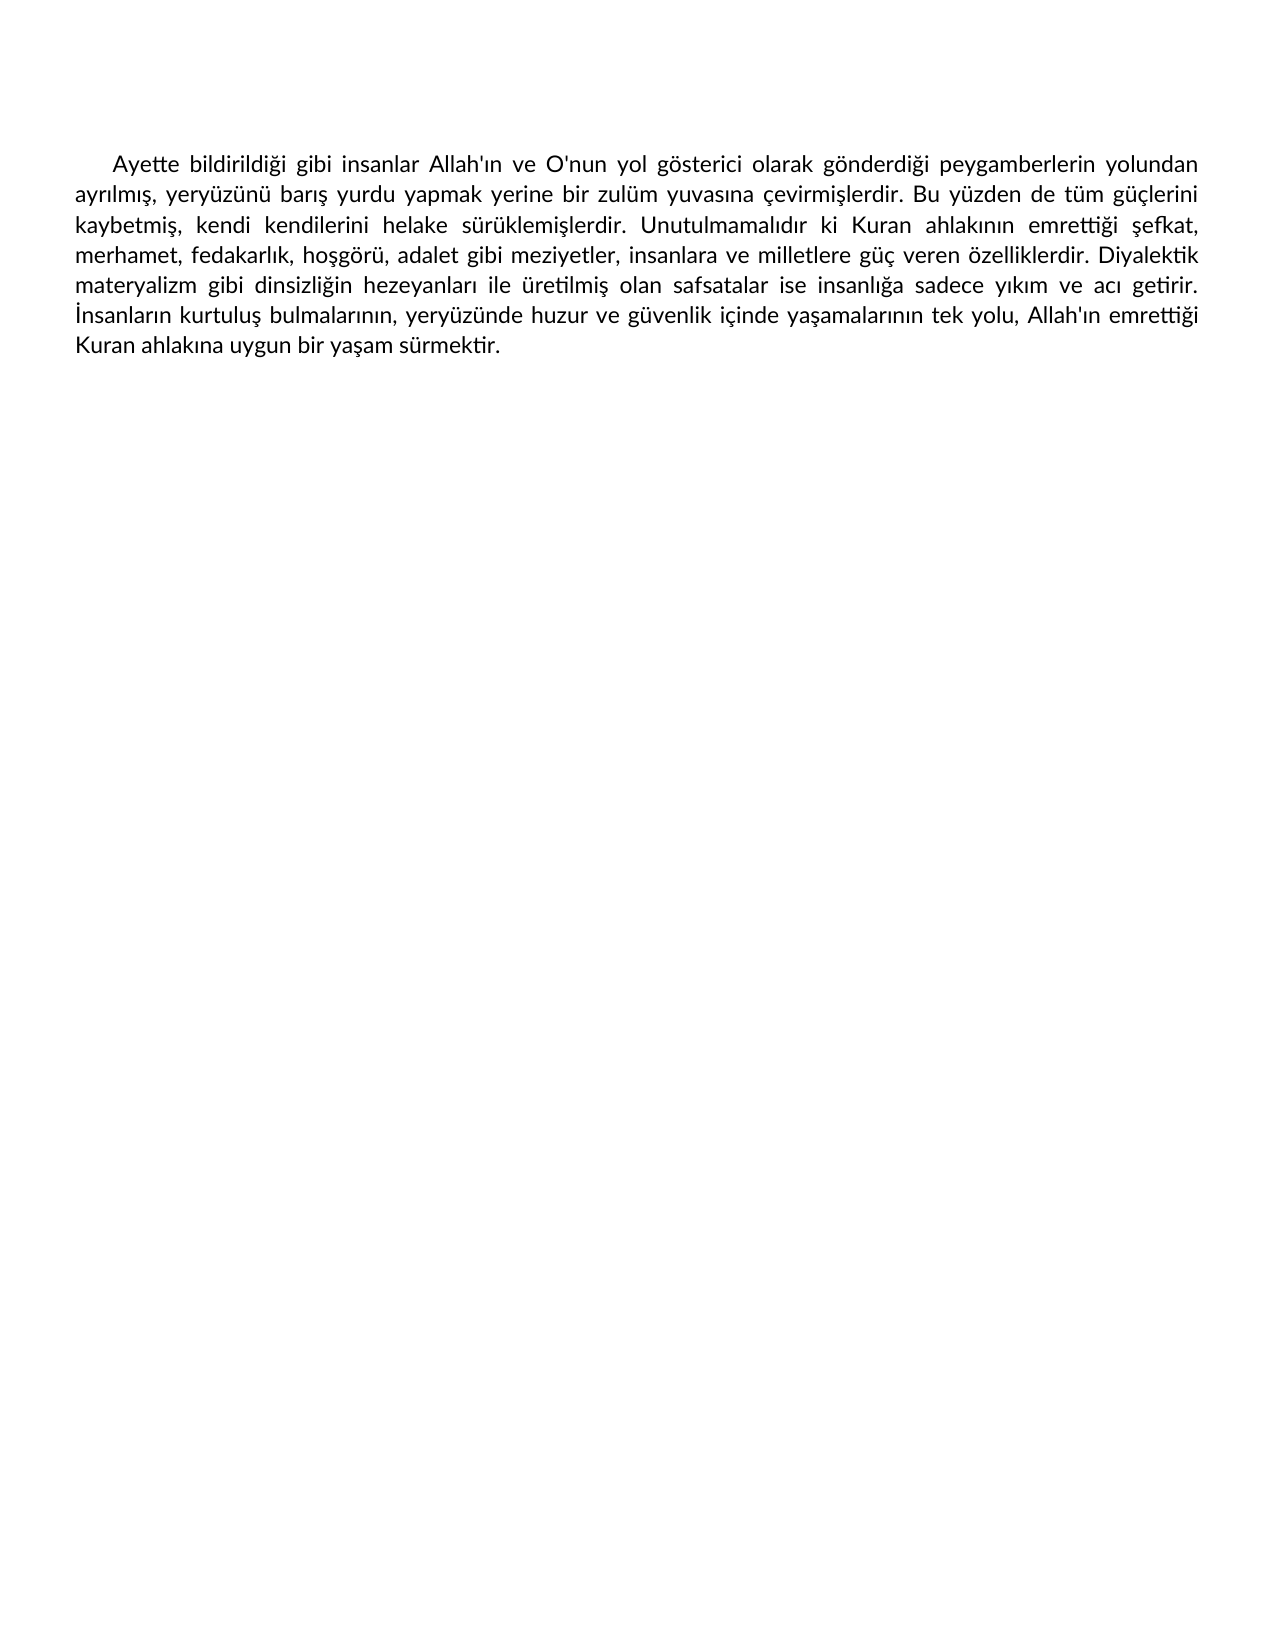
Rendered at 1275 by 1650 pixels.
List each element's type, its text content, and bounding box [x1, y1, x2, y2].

text Ayette bildirildiği gibi insanlar Allah'ın ve O'nun yol gösterici olarak gönderdiği peygamberlerin yolundan ayrılmış, yeryüzünü barış yurdu yapmak yerine bir zulüm yuvasına çevirmişlerdir. Bu yüzden de tüm güçlerini kaybetmiş, kendi kendilerini helake sürüklemişlerdir. Unutulmamalıdır ki Kuran ahlakının emrettiği şefkat, merhamet, fedakarlık, hoşgörü, adalet gibi meziyetler, insanlara ve milletlere güç veren özelliklerdir. Diyalektik materyalizm gibi dinsizliğin hezeyanları ile üretilmiş olan safsatalar ise insanlığa sadece yıkım ve acı getirir. İnsanların kurtuluş bulmalarının, yeryüzünde huzur ve güvenlik içinde yaşamalarının tek yolu, Allah'ın emrettiği Kuran ahlakına uygun bir yaşam sürmektir. [75, 150, 1200, 359]
